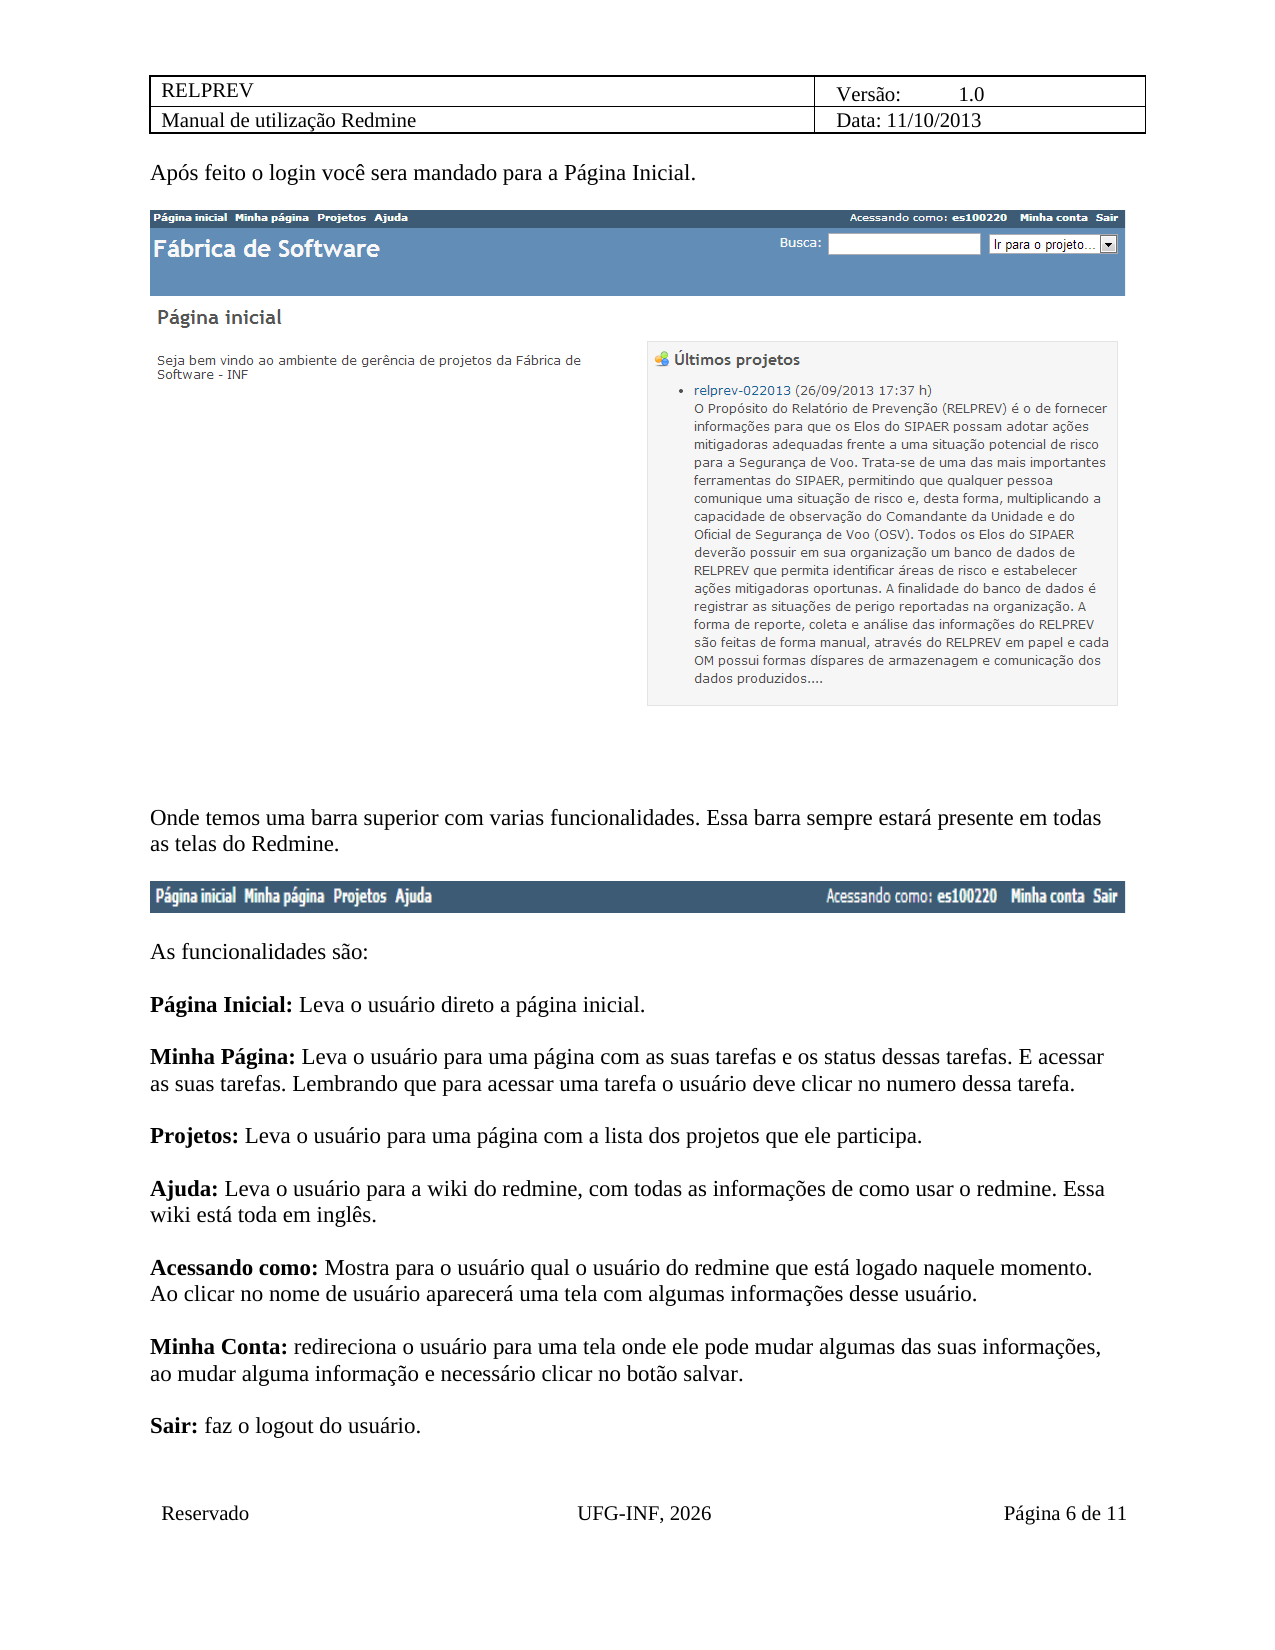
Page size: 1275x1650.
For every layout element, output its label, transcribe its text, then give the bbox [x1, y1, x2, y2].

text Após feito o login você sera mandado para a Página Inicial. [150, 159, 1125, 185]
text Minha Conta: redireciona o usuário para uma tela onde ele pode mudar algumas das suas informações, ao mudar alguma informação e necessário clicar no botão salvar. [150, 1333, 1125, 1386]
text Acessando como: Mostra para o usuário qual o usuário do redmine que está logado naquele momento. Ao clicar no nome de usuário aparecerá uma tela com algumas informações desse usuário. [150, 1228, 1125, 1307]
text Ajuda: Leva o usuário para a wiki do redmine, com todas as informações de como usar o redmine. Essa wiki está toda em inglês. [150, 1149, 1125, 1228]
text Minha Página: Leva o usuário para uma página com as suas tarefas e os status dessas tarefas. E acessar as suas tarefas. Lembrando que para acessar uma tarefa o usuário deve clicar no numero dessa tarefa. [150, 1017, 1125, 1096]
text As funcionalidades são: [150, 938, 1125, 964]
text Projetos: Leva o usuário para uma página com a lista dos projetos que ele participa. [150, 1096, 1125, 1149]
text Sair: faz o logout do usuário. [150, 1386, 1125, 1439]
text Onde temos uma barra superior com varias funcionalidades. Essa barra sempre estará presente em todas as telas do Redmine. [150, 804, 1125, 857]
text Página Inicial: Leva o usuário direto a página inicial. [150, 991, 1125, 1017]
